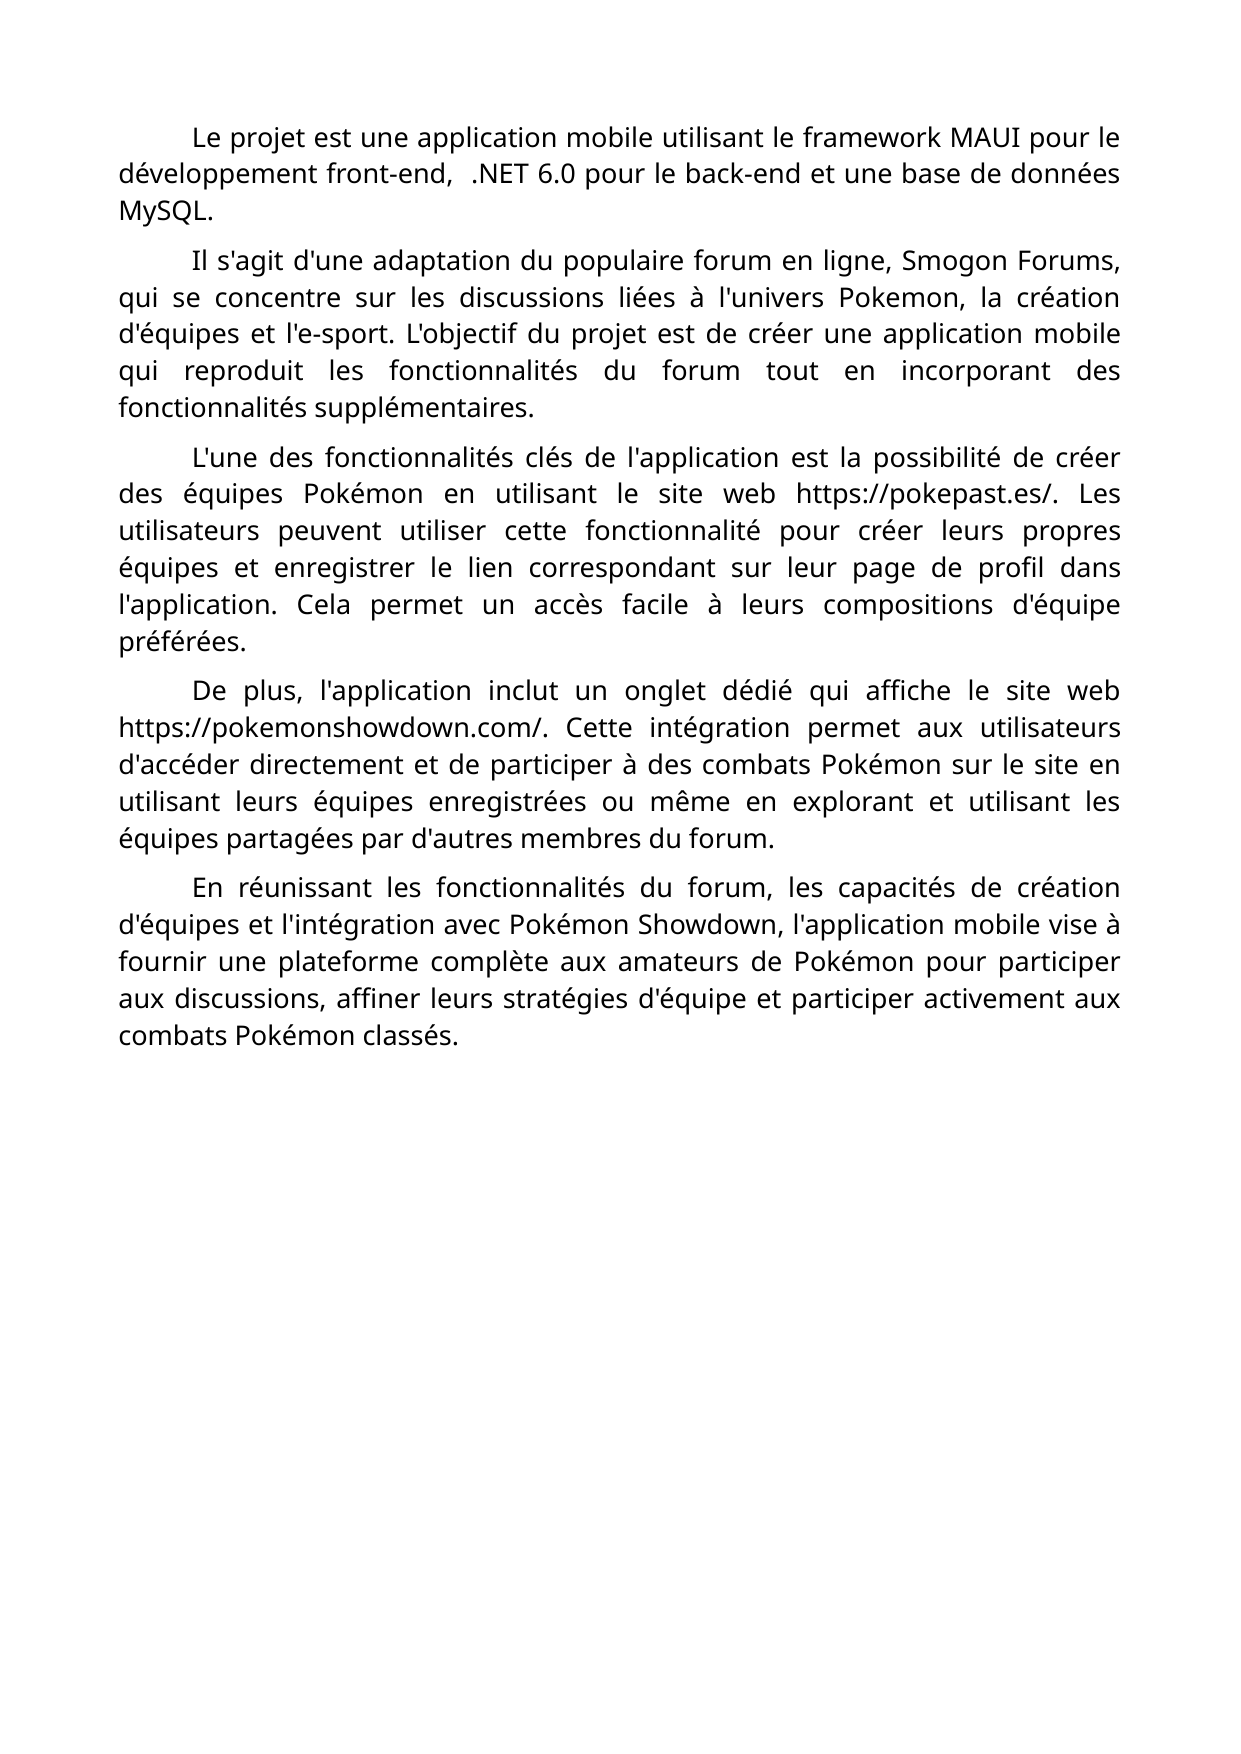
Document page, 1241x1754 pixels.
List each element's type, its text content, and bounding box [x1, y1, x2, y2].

text Il s'agit d'une adaptation du populaire forum en ligne, Smogon Forums, qui se concentre sur les discussions liées à l'univers Pokemon, la création d'équipes et l'e-sport. L'objectif du projet est de créer une application mobile qui reproduit les fonctionnalités du forum tout en incorporant des fonctionnalités supplémentaires. [118, 241, 1122, 426]
text De plus, l'application inclut un onglet dédié qui affiche le site web https://pokemonshowdown.com/. Cette intégration permet aux utilisateurs d'accéder directement et de participer à des combats Pokémon sur le site en utilisant leurs équipes enregistrées ou même en explorant et utilisant les équipes partagées par d'autres membres du forum. [118, 672, 1122, 856]
text L'une des fonctionnalités clés de l'application est la possibilité de créer des équipes Pokémon en utilisant le site web https://pokepast.es/. Les utilisateurs peuvent utiliser cette fonctionnalité pour créer leurs propres équipes et enregistrer le lien correspondant sur leur page de profil dans l'application. Cela permet un accès facile à leurs compositions d'équipe préférées. [118, 438, 1122, 659]
text En réunissant les fonctionnalités du forum, les capacités de création d'équipes et l'intégration avec Pokémon Showdown, l'application mobile vise à fournir une plateforme complète aux amateurs de Pokémon pour participer aux discussions, affiner leurs stratégies d'équipe et participer activement aux combats Pokémon classés. [118, 869, 1122, 1053]
text Le projet est une application mobile utilisant le framework MAUI pour le développement front-end, .NET 6.0 pour le back-end et une base de données MySQL. [118, 118, 1122, 229]
